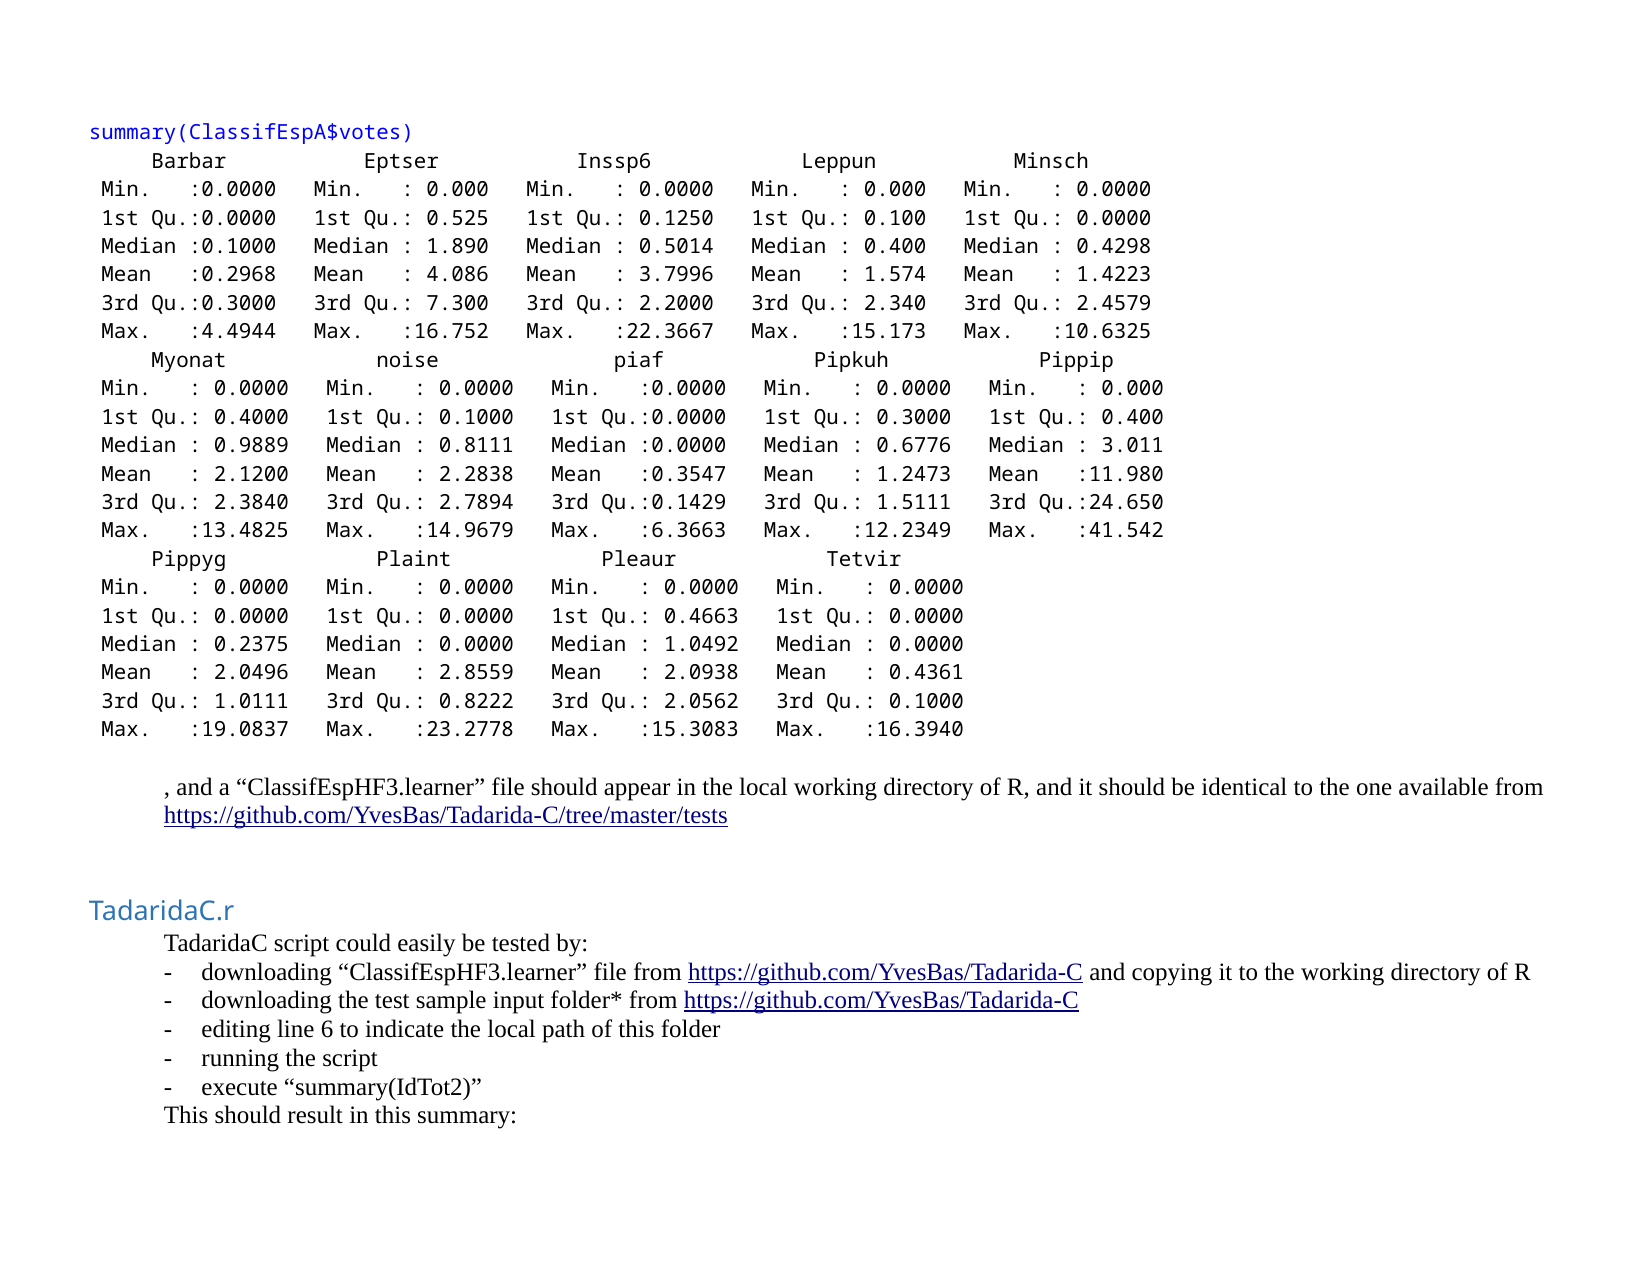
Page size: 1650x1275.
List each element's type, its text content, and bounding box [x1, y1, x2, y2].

text Min. : 0.0000 Min. : 0.0000 Min. : 0.0000 Min. : 0.0000 [89, 572, 1561, 601]
text Barbar Eptser Inssp6 Leppun Minsch [89, 146, 1561, 174]
list downloading the test sample input folder* from https://github.com/YvesBas/Tadarida-C [164, 985, 1561, 1014]
text 3rd Qu.: 2.3840 3rd Qu.: 2.7894 3rd Qu.:0.1429 3rd Qu.: 1.5111 3rd Qu.:24.650 [89, 487, 1561, 516]
text Pippyg Plaint Pleaur Tetvir [89, 544, 1561, 572]
text Max. :19.0837 Max. :23.2778 Max. :15.3083 Max. :16.3940 [89, 714, 1561, 743]
text Mean : 2.0496 Mean : 2.8559 Mean : 2.0938 Mean : 0.4361 [89, 658, 1561, 686]
text Median :0.1000 Median : 1.890 Median : 0.5014 Median : 0.400 Median : 0.4298 [89, 231, 1561, 259]
text Mean : 2.1200 Mean : 2.2838 Mean :0.3547 Mean : 1.2473 Mean :11.980 [89, 459, 1561, 487]
list execute “summary(IdTot2)” [164, 1072, 1561, 1100]
text 3rd Qu.: 1.0111 3rd Qu.: 0.8222 3rd Qu.: 2.0562 3rd Qu.: 0.1000 [89, 686, 1561, 714]
text Min. : 0.0000 Min. : 0.0000 Min. :0.0000 Min. : 0.0000 Min. : 0.000 [89, 373, 1561, 402]
text Median : 0.2375 Median : 0.0000 Median : 1.0492 Median : 0.0000 [89, 629, 1561, 658]
text 1st Qu.:0.0000 1st Qu.: 0.525 1st Qu.: 0.1250 1st Qu.: 0.100 1st Qu.: 0.0000 [89, 203, 1561, 231]
subtitle TadaridaC.r [89, 891, 1561, 928]
text 1st Qu.: 0.4000 1st Qu.: 0.1000 1st Qu.:0.0000 1st Qu.: 0.3000 1st Qu.: 0.400 [89, 402, 1561, 430]
text 1st Qu.: 0.0000 1st Qu.: 0.0000 1st Qu.: 0.4663 1st Qu.: 0.0000 [89, 601, 1561, 629]
text 3rd Qu.:0.3000 3rd Qu.: 7.300 3rd Qu.: 2.2000 3rd Qu.: 2.340 3rd Qu.: 2.4579 [89, 288, 1561, 316]
text Max. :13.4825 Max. :14.9679 Max. :6.3663 Max. :12.2349 Max. :41.542 [89, 516, 1561, 544]
list running the script [164, 1043, 1561, 1072]
text summary(ClassifEspA$votes) [89, 117, 1561, 146]
text Myonat noise piaf Pipkuh Pippip [89, 345, 1561, 373]
text Median : 0.9889 Median : 0.8111 Median :0.0000 Median : 0.6776 Median : 3.011 [89, 430, 1561, 459]
list This should result in this summary: [164, 1100, 1561, 1129]
text Max. :4.4944 Max. :16.752 Max. :22.3667 Max. :15.173 Max. :10.6325 [89, 316, 1561, 345]
list TadaridaC script could easily be tested by: [164, 928, 1561, 957]
list downloading “ClassifEspHF3.learner” file from https://github.com/YvesBas/Tadarida-C and copying it to the working directory of R [164, 957, 1561, 985]
list , and a “ClassifEspHF3.learner” file should appear in the local working directory of R, and it should be identical to the one available from https://github.com/YvesBas/Tadarida-C/tree/master/tests [164, 772, 1561, 829]
text Mean :0.2968 Mean : 4.086 Mean : 3.7996 Mean : 1.574 Mean : 1.4223 [89, 259, 1561, 288]
list editing line 6 to indicate the local path of this folder [164, 1014, 1561, 1043]
text Min. :0.0000 Min. : 0.000 Min. : 0.0000 Min. : 0.000 Min. : 0.0000 [89, 174, 1561, 203]
